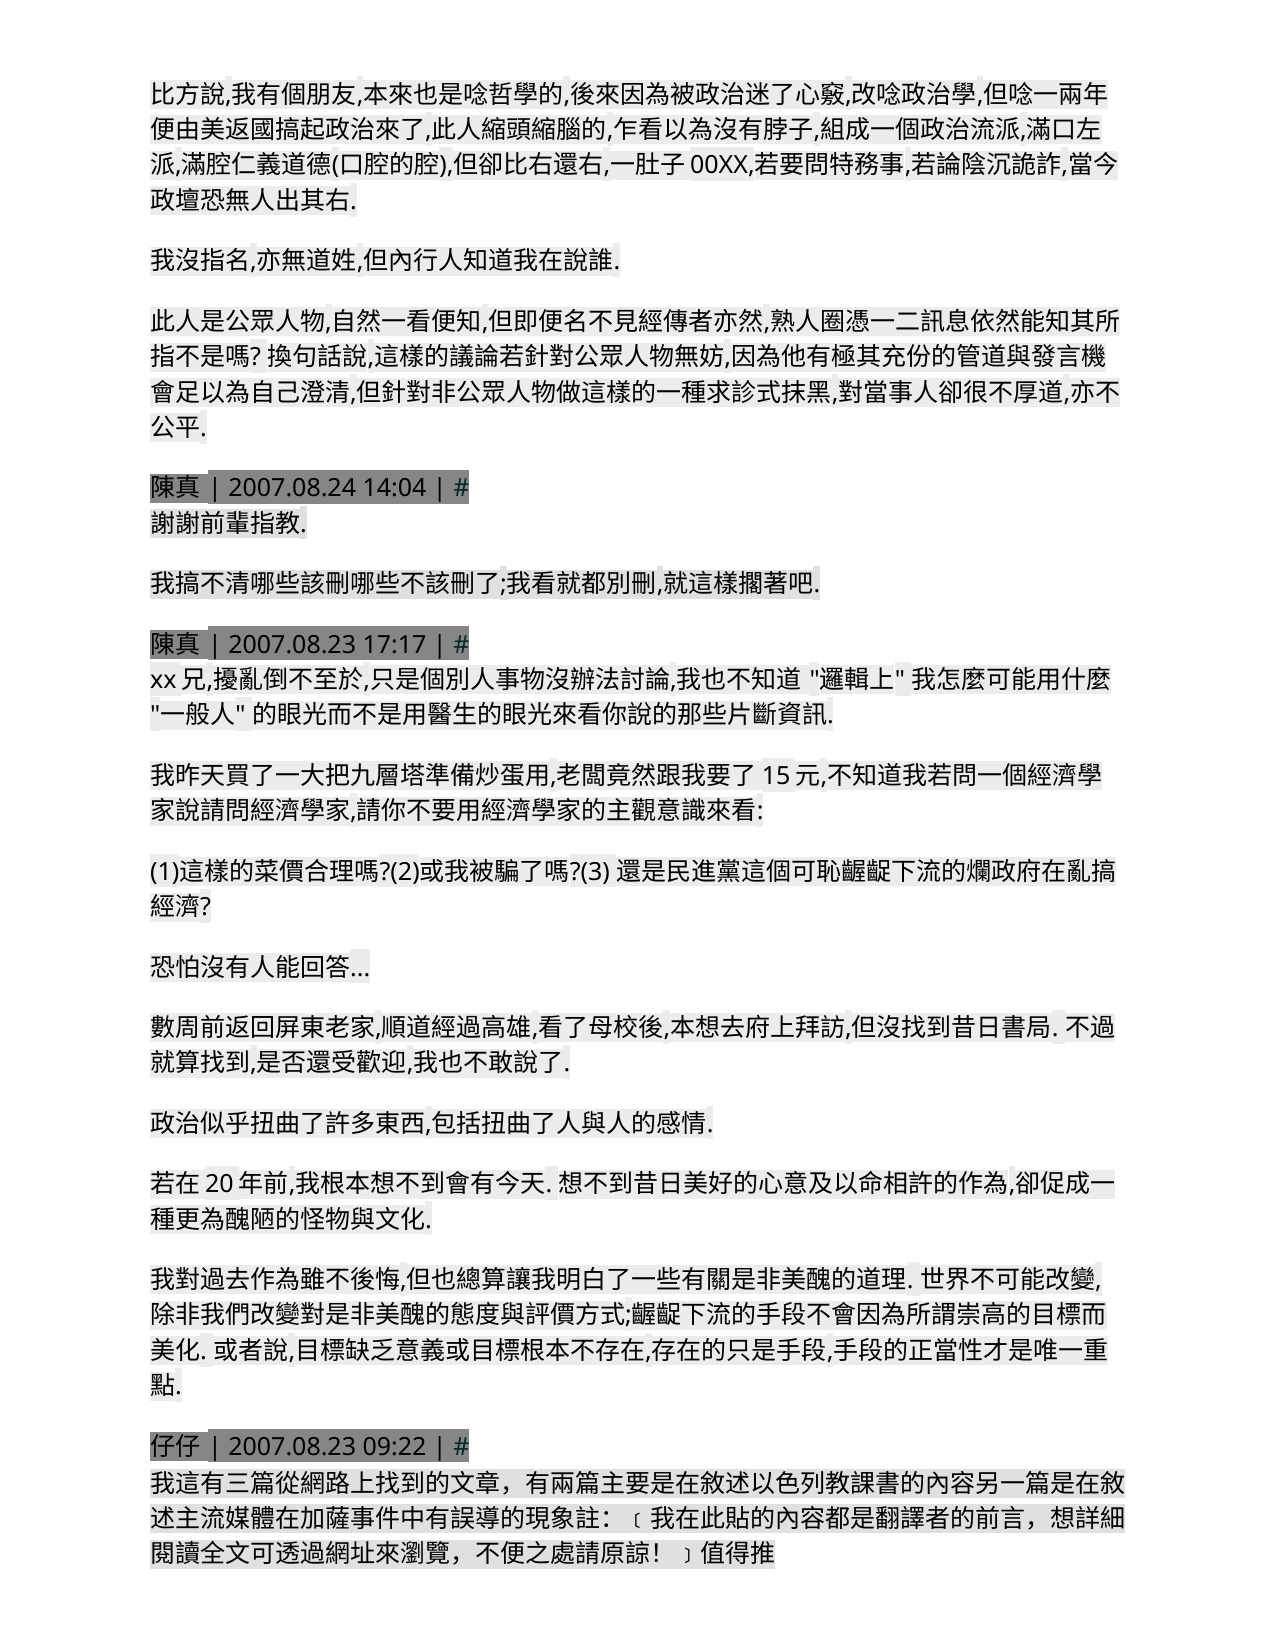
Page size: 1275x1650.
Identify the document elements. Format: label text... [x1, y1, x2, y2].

text 我搞不清哪些該刪哪些不該刪了;我看就都別刪,就這樣擱著吧. [150, 564, 1125, 600]
text 若在20年前,我根本想不到會有今天. 想不到昔日美好的心意及以命相許的作為,卻促成一種更為醜陋的怪物與文化. [150, 1164, 1125, 1235]
text 仔仔 | 2007.08.23 09:22 | # [150, 1427, 1125, 1462]
text 恐怕沒有人能回答... [150, 948, 1125, 983]
text 我對過去作為雖不後悔,但也總算讓我明白了一些有關是非美醜的道理. 世界不可能改變,除非我們改變對是非美醜的態度與評價方式;齷齪下流的手段不會因為所謂崇高的目標而美化. 或者說,目標缺乏意義或目標根本不存在,存在的只是手段,手段的正當性才是唯一重點. [150, 1260, 1125, 1402]
text 此人是公眾人物,自然一看便知,但即便名不見經傳者亦然,熟人圈憑一二訊息依然能知其所指不是嗎? 換句話說,這樣的議論若針對公眾人物無妨,因為他有極其充份的管道與發言機會足以為自己澄清,但針對非公眾人物做這樣的一種求診式抹黑,對當事人卻很不厚道,亦不公平. [150, 302, 1125, 444]
text 比方說,我有個朋友,本來也是唸哲學的,後來因為被政治迷了心竅,改唸政治學,但唸一兩年便由美返國搞起政治來了,此人縮頭縮腦的,乍看以為沒有脖子,組成一個政治流派,滿口左派,滿腔仁義道德(口腔的腔),但卻比右還右,一肚子00XX,若要問特務事,若論陰沉詭詐,當今政壇恐無人出其右. [150, 75, 1125, 217]
text 我沒指名,亦無道姓,但內行人知道我在說誰. [150, 242, 1125, 277]
text 數周前返回屏東老家,順道經過高雄,看了母校後,本想去府上拜訪,但沒找到昔日書局. 不過就算找到,是否還受歡迎,我也不敢說了. [150, 1008, 1125, 1079]
text 謝謝前輩指教. [150, 504, 1125, 539]
text 我昨天買了一大把九層塔準備炒蛋用,老闆竟然跟我要了15元,不知道我若問一個經濟學家說請問經濟學家,請你不要用經濟學家的主觀意識來看: [150, 756, 1125, 827]
text 陳真 | 2007.08.23 17:17 | # [150, 625, 1125, 660]
text 陳真 | 2007.08.24 14:04 | # [150, 469, 1125, 504]
text xx兄,擾亂倒不至於,只是個別人事物沒辦法討論,我也不知道 "邏輯上" 我怎麼可能用什麼 "一般人" 的眼光而不是用醫生的眼光來看你說的那些片斷資訊. [150, 660, 1125, 731]
text (1)這樣的菜價合理嗎?(2)或我被騙了嗎?(3) 還是民進黨這個可恥齷齪下流的爛政府在亂搞經濟? [150, 852, 1125, 923]
text 我這有三篇從網路上找到的文章，有兩篇主要是在敘述以色列教課書的內容另一篇是在敘述主流媒體在加薩事件中有誤導的現象註：﹝我在此貼的內容都是翻譯者的前言，想詳細閱讀全文可透過網址來瀏覽，不便之處請原諒！﹞值得推薦------------------------------------------------以色列的仇恨教育2007年08月17日作者 刘波 16:28 | 点击 (607) | 本文地址 | 最新回复 (40) | 一般分类一夜之间，随着中国在世界上的“崛起”，中国的“知识分子”、专家、学者们似乎都变成了高等人，可以教训、数落过去的穷朋友了。遍布世界各国知识界、舆论界同情与支援巴勒斯坦人的风潮，在中国竟然悄无声息。在今天的中国媒体上，以色列占领巴勒斯坦土地、欺压巴勒斯坦民众的行为，再也受不到什么批评。相反，倒是教训巴勒斯坦人不要做“仇恨教育”、不要有太强民族意识的陈词滥调，不绝于耳。我们不认为巴勒斯坦人在巴以冲突中毫无责任，我们不认为巴勒斯坦人在国内教育方面毫无过错，但我们绝不认为以色列代表了“文明”，巴勒斯坦人代表了“野蛮”，并以此来证明以色列任何行为的合理性。在这个权贵横行、老百姓受欺压的国家，不光在国内问题上没有了正义，连在国际问题上都没有了正义。既然这样，你们有文化的人不愿做的事情，我们没文化的人来做。你们拿工资的人不愿做的事情，我们免费、义务来做。在你们毫无证据地指责巴勒斯坦人对孩子进行仇恨教育之前，请先看看以色列学生受的是什么教育。希伯来学校教科书中的阿拉伯人形象（节译）作者：Daniel Bar-Tal 以色列特拉维夫大学政治心理学教授译者：刘波本文出處：http://liubo.blshe.com/post/176/90253--------------------------------------------------全是巴勒斯坦“仇恨教育”的错？！2007年07月27日作者 刘波 11:35 | 点击 (130) | 本文地址 | 最新回复 (6) | 一般分类巴勒斯坦教科书宣扬“仇恨教育”？那么以色列的教科书里有“绿线”吗？承认巴勒斯坦人在绿线另一侧的建国权吗？是在宣扬对巴勒斯坦人的爱吗（或者，承认巴勒斯坦是个民族吗）？尊重普通的阿拉伯人吗？对伊斯兰教有认识吗？答案是：全都没有！作者：Uri Avnery 2007.03.24译者：刘波本文出處：http://liubo.blshe.com/post/176/81625-----------------------------------------------加沙事件中主流媒体的谎言2007年06月20日作者 刘波 12:45 | 点击 (612) | 本文地址 | 最新回复 (45) | 一般分类一个民选政府遭到抵制、其官员遭到绑架、其竞选失败的对手得到敌对国家的武装，现在这个政府起来保护自己，这是什么行为？这是政变吗？西方在巴勒斯坦和中东要的不是民主，只是顺服。本文出處：http://liubo.blshe.com/post/176/67185 [150, 1462, 1125, 1569]
text 政治似乎扭曲了許多東西,包括扭曲了人與人的感情. [150, 1104, 1125, 1139]
